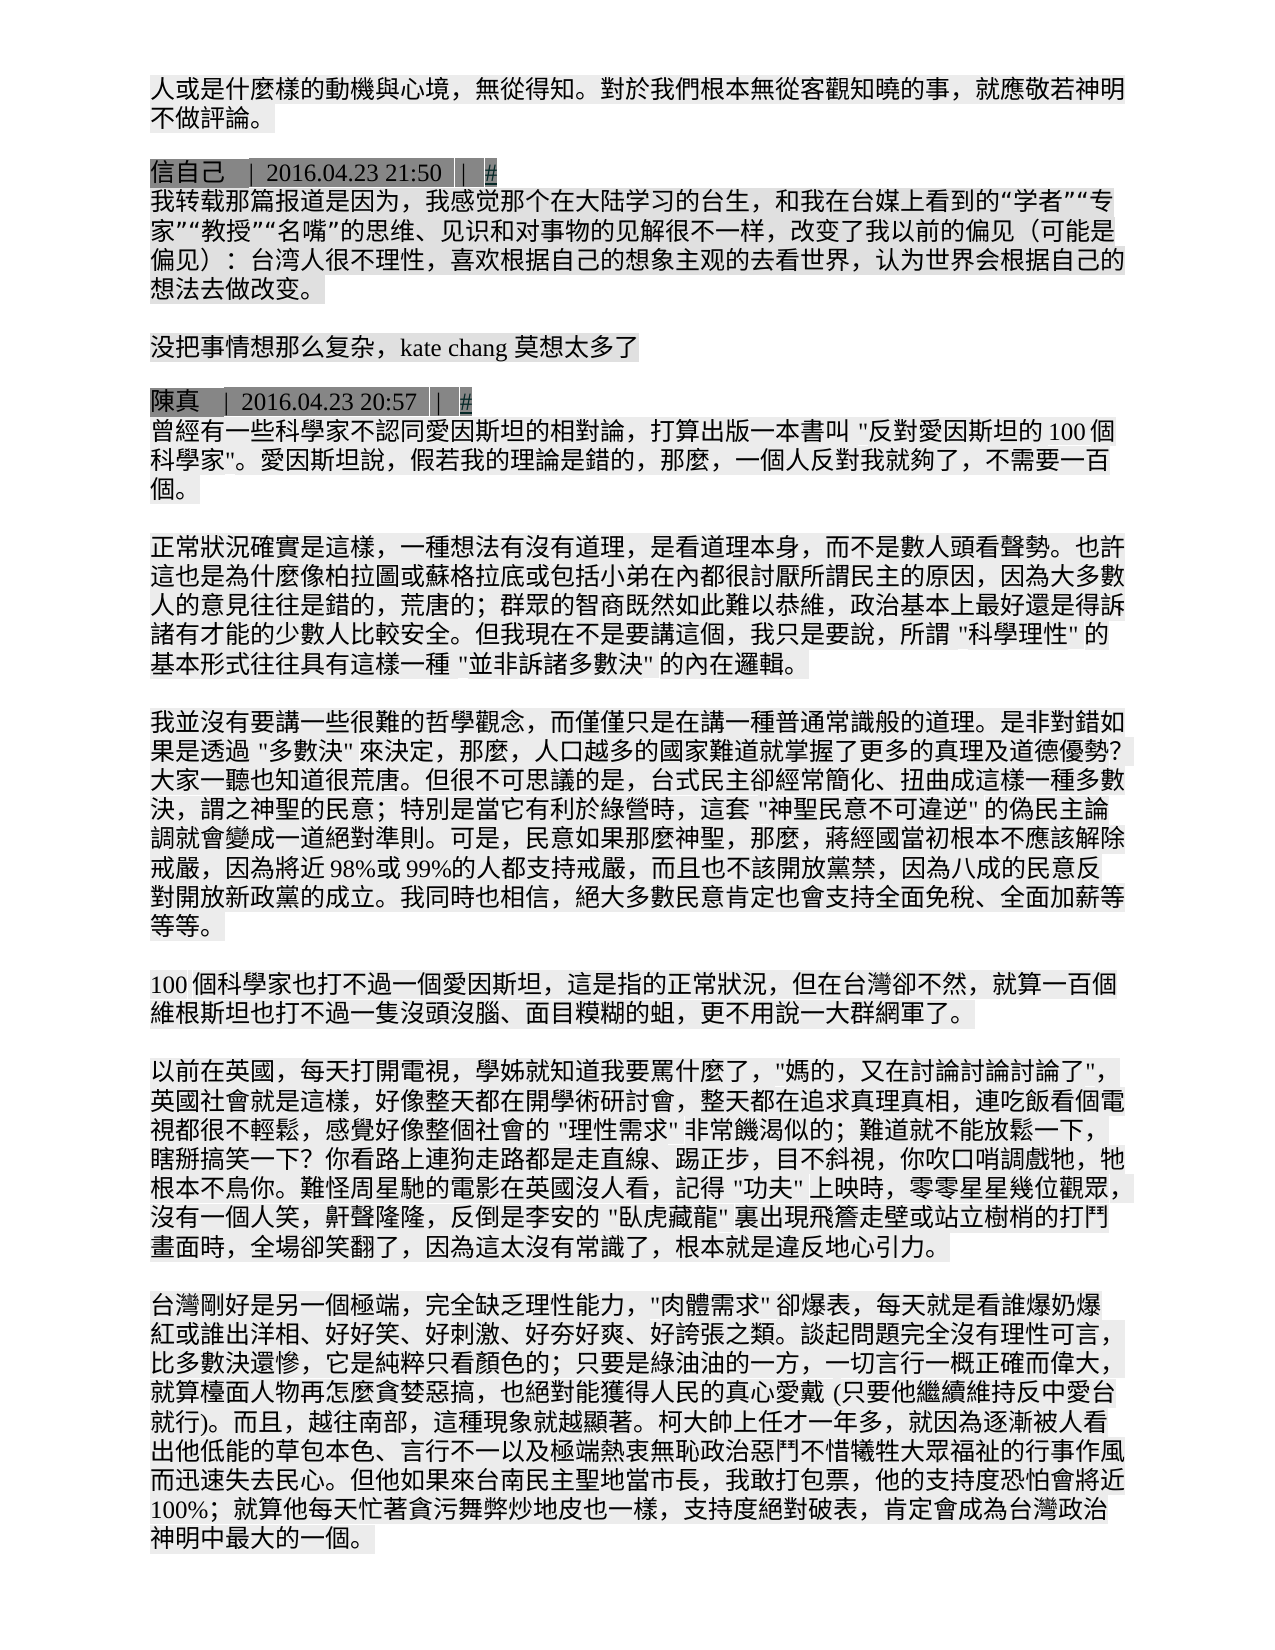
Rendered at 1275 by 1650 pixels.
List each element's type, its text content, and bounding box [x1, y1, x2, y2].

text 曾經有一些科學家不認同愛因斯坦的相對論，打算出版一本書叫 "反對愛因斯坦的100個科學家"。愛因斯坦說，假若我的理論是錯的，那麼，一個人反對我就夠了，不需要一百個。 正常狀況確實是這樣，一種想法有沒有道理，是看道理本身，而不是數人頭看聲勢。也許這也是為什麼像柏拉圖或蘇格拉底或包括小弟在內都很討厭所謂民主的原因，因為大多數人的意見往往是錯的，荒唐的；群眾的智商既然如此難以恭維，政治基本上最好還是得訴諸有才能的少數人比較安全。但我現在不是要講這個，我只是要說，所謂 "科學理性" 的基本形式往往具有這樣一種 "並非訴諸多數決" 的內在邏輯。 我並沒有要講一些很難的哲學觀念，而僅僅只是在講一種普通常識般的道理。是非對錯如果是透過 "多數決" 來決定，那麼，人口越多的國家難道就掌握了更多的真理及道德優勢？大家一聽也知道很荒唐。但很不可思議的是，台式民主卻經常簡化、扭曲成這樣一種多數決，謂之神聖的民意；特別是當它有利於綠營時，這套 "神聖民意不可違逆" 的偽民主論調就會變成一道絕對準則。可是，民意如果那麼神聖，那麼，蔣經國當初根本不應該解除戒嚴，因為將近98%或99%的人都支持戒嚴，而且也不該開放黨禁，因為八成的民意反對開放新政黨的成立。我同時也相信，絕大多數民意肯定也會支持全面免稅、全面加薪等等等。 100個科學家也打不過一個愛因斯坦，這是指的正常狀況，但在台灣卻不然，就算一百個維根斯坦也打不過一隻沒頭沒腦、面目糢糊的蛆，更不用說一大群網軍了。 以前在英國，每天打開電視，學姊就知道我要罵什麼了，"媽的，又在討論討論討論了"，英國社會就是這樣，好像整天都在開學術研討會，整天都在追求真理真相，連吃飯看個電視都很不輕鬆，感覺好像整個社會的 "理性需求" 非常饑渴似的；難道就不能放鬆一下，瞎掰搞笑一下？你看路上連狗走路都是走直線、踢正步，目不斜視，你吹口哨調戲牠，牠根本不鳥你。難怪周星馳的電影在英國沒人看，記得 "功夫" 上映時，零零星星幾位觀眾，沒有一個人笑，鼾聲隆隆，反倒是李安的 "臥虎藏龍" 裏出現飛簷走壁或站立樹梢的打鬥畫面時，全場卻笑翻了，因為這太沒有常識了，根本就是違反地心引力。 台灣剛好是另一個極端，完全缺乏理性能力，"肉體需求" 卻爆表，每天就是看誰爆奶爆紅或誰出洋相、好好笑、好刺激、好夯好爽、好誇張之類。談起問題完全沒有理性可言，比多數決還慘，它是純粹只看顏色的；只要是綠油油的一方，一切言行一概正確而偉大，就算檯面人物再怎麼貪婪惡搞，也絕對能獲得人民的真心愛戴 (只要他繼續維持反中愛台就行)。而且，越往南部，這種現象就越顯著。柯大帥上任才一年多，就因為逐漸被人看出他低能的草包本色、言行不一以及極端熱衷無恥政治惡鬥不惜犧牲大眾福祉的行事作風而迅速失去民心。但他如果來台南民主聖地當市長，我敢打包票，他的支持度恐怕會將近100%；就算他每天忙著貪污舞弊炒地皮也一樣，支持度絕對破表，肯定會成為台灣政治神明中最大的一個。 我跟各位不妨透露一下，柯大帥很想當總統。但我其實只能忍受他當台北市長，而且希望他可以再連任。我相信，在他的英明主政下，八年之後，台灣南北失衡及城鄉差距的問題應該能明顯改善。最好讓台北也能變成綠油油的民主聖地，要不然各位無法體會我平常罵台南究竟是在罵什麼。 言歸正傳。在英國，我能理解這個黨和那個黨、或這群人和那群人之間想法與作法上的不同，即便是在洗腦洗得很嚴重的美國，我也同樣能清楚理解不同團體或政黨之間的基本差別。於是，當這群人或這個黨掌權之後，我大約就能知道他們將會做些什麼。比方說一群人或一個黨或一個團體，如果表明反對獵狐，或是反對某個戰爭，那他基本上就會在這些立足點上盡力從事。 即便是謊話連篇的美國政府也一樣，他的基本立場是不太會變的，他的無數謊言一般是用來推展他的某些既定政策，而不是連基本立場也能全盤撒謊。例如，布希政府為了侵略伊拉克，於是就透過主流媒體，捏造上千個大大小小的謊言來欺騙群眾，贏得支持，發動侵略。如果沒有這些強力放送的謊言，很難發動侵略戰爭；美國民眾並不至於像綠油油的台灣人這樣，愚忠到一種 "不管你怎麼惡搞，我都會無條件強力支持" 的地步。 我不知道各位聽懂不懂這樣一個重大差別？同樣是謊言，但是，美式謊言是為了在一場理性的議論形式中獲勝，等於是做弊的意思；一旦人們發現你做弊，發現你的數據與證據原來全是假的，原來全是撒謊造謠與捏造，那麼，你就會失去人們的支持與信任。這樣一種謊言，基本上仍然維護了我所謂棋賽之所以能藉以存在的那個 "基礎"，那個 "可能性之母"，他只是出老千、偷改分數而已，但他並沒有瓦解整個理性形式。 台式綠油油的謊言卻完全不是這樣。選舉前，他會說我上台後一定要打房打到死打到趴，可是，如果你還有點大腦，理應知道他只是在放屁，他只是要騙你的選票而已；你看，柯大帥選勝之後才幾個月，不但馬上改口說我沒有要打房啊，怎麼可以打房呢，房市是國家經濟命脈啊，怎麼可以打房！進而做出一連串圖利財團與建商的政策，於是建商個個拍手叫好，稱讚柯大帥當市長真是越當越好。選舉前，不是說要照顧小市民，一定要誓死捍衛弱勢者的權益嗎？你信嗎？我當然不信，我又不是笨蛋。但是台灣人竟然會相信。結果呢，比方說柯大帥，請問哪一項政策不是拿所謂小市民與弱勢者開刀。 在野時，不是說什麼自己的國家自己救，青年學子報國的時機到了，誓死反服貿反黑箱嗎？你信嗎？我又不是腦袋進水，我怎麼可能會信。可是，台灣人卻相信這一套。結果呢？人家國民黨明明透明得像顆水晶球，他卻抹黑成反民主的什麼黑箱，抹黑成賣台，如今自己黑到根本伸手不見五指，十分離譜與荒唐；而且，馬上改口說服貿當然要推動，還說什麼這是為了愛台灣。 在野時，說十年不漲電費。你信嗎？我又不是腦子液化，我怎麼可能會信。可是，台灣人竟然相信。結果呢，都還沒上台馬上就改口了，說電費往後只會慢慢漲。 在野時，誓死抗爭，絕不容許馬英九出賣台灣人的健康！絕不容許美國豬肉進口！而且還說，讓美豬進口就是糟蹋咱台灣的艱苦人，這就是黑心政府！全面開戰、揭竿起義的時候到了！黑心馬政府若膽敢讓美豬進口，那就是要和全台灣人為敵！台灣人和這個黑心政權決戰的時機到了！革命的號角將會響起！誓死捍衛台灣人的健康！為了咱子子孫孫世世代的健康與幸福！民進黨全體立委甚至因此霸佔立法院四、五天，夜宿立法院，癱瘓立法院，反對美豬進口，誓死捍衛台灣人的健康與尊嚴！ 媽咧哥逼，你信嗎？我又不是腦子長菜花，我怎麼可能會信。可是，台灣人竟然相信。結果呢，所謂 "準" 農委會主委，根本都還沒上台，連跟美國談判都還沒開始談，他昨天竟然就說要讓美豬進口，而且還講一堆什麼全球化的大道理，並且很有氣魄地說，讓美豬進口是對的，既然是做對的事，雖千萬人，吾往矣，就算要他下台他也必須堅持做對的事。 各位不妨看看底下網址大約 5:53-9:58 及17:00-21: 55的片段： https://www.youtube.com/watch?v=wsRzfqXrWLE 我不知道各位的修養為什麼那麼好？每天看這個政治詐騙集團顛倒黑白胡作非為上下其手扯爛污，怎麼都不會生氣？這種修養是怎麼練的？身為忍教教主，擁有忍功七段的實力，但我還是忍不住心裏的恨。天底下怎麼會有這樣一種謊言形式，居然沒有一句話可信，而且可以隨時任意調整基本說法與評價，可以一下說成白一下說成黑，今天說是十分邪惡的東西，明天又說成是他的一番善良苦心與偉大理念。 我隨手就能舉出幾百個類似的例子。誰能告訴我，這個綠油油的詐騙集團，究竟有沒有哪一句話是真的？究竟有沒有哪個所謂理想具有基本的一致性？我能理解美國那樣一種謊言，為了某個他向來所鼓吹的主張，他會不惜捏造各種謊言與假證據，以便取信於人，以便推展既定政策。但你能不能想像一個黨，每天用無數的美麗主張與謊言來抹黑與指控對手，但是，當他一旦拿到權力之後，所有主張竟然一夕之間可以全部翻盤，彷彿過去種種只是一場夢，一場誤會，大家別太當真。 我能理解詐騙集團有可能用某個方法欺騙某人一次，但我沒法理解，為什麼同一個詐騙集團，竟然可以用同樣的方法每天騙某些人騙上幾百幾千次，而且每次都是馬上騙馬上得手馬上拆穿，但這些信徒卻始終堅心不移地相信這個詐騙集團。這大概是我生平所見最 "虔誠" 的一種 "宗教" 了，不管主教們怎麼胡扯怎麼扯爛污怎麼貪贓枉法，不管謊言拆穿幾千幾萬次，信徒們始終屹立不搖，虔誠到底。 這意味著，在這極端封閉的小島上，理性、思索與議論、真理是非與善惡、乃至意義與價值等等，事實上是絲毫不起作用的，唯一起作用的是根據顏色所畫分的敵我。當你成為敵人，對方只須消滅你，而根本無須跟你做什麼理性思索與議論。這樣一種可說前所未見 (至少我沒見過) 的社會發展模式，你想它會逐步走向文明與發展，還是走向衰亡與混亂，走向一種不可測的巨大風險與未來？如果講社會太沉重，那你不妨就把社會想像成一個人，或想像成你的家人好了；當你的家人以這樣一種對於詐騙集團絕對信仰、徹底虔誠的方式生活時，你會不會為他的將來捏一把冷汗？ 一點題外話： 藍綠兩黨，一個無所不騙，一個溫吞無能，後者面對前者，似乎連一點點對抗能力也沒有，只會一味任人宰割。後者曾經擁有三分之二以上的權力席次，八年來依然一路被人壓著打，白的全抹成黑。如果連大權在握時都無能對抗，那我不知道這個黨活著幹什麼，應該要有個具有行動力的黨來取而代之。 於今之計，對付騙子的最好方法就是監督他徹底實踐過去所信誓旦旦的種種理想；若有反覆，就應起而抗爭，而不是只會在臉書挖苦灑口水或酸言酸語。請問詐騙集團會在乎是非善惡嗎？他會怕你挖苦嗎？他會因為廉恥而停止行騙做惡嗎？ 至於那些純屬虛構、藉以奪權撈錢的所謂理想，如果不實踐一下，人們會清醒過來發現這一切全是騙局嗎？例如，怎麼可以犧牲台灣主權？所謂漢賊不兩立，怎麼可以和共匪做生意？怎麼可以只會在護照上貼什麼台灣國貼紙，應該改國號、改國旗國歌，制定台灣共和國憲法才對。 還有，核四都能停工，更何況更加危險一百倍的核一、核二及核三廠，應立即無條件除役廢廠，否則，難道是要讓美麗台灣世世代代的子子孫孫陷入核污染的風險嗎？美國豬肉當然更是絕不允許進入台灣，那可是喪權辱國、出賣國人健康的台奸行徑啊，應該鼓吹大眾起來革命，推翻任何讓美豬進口的黑心政權！！ 必須實踐的理想真是太多了，大家務必支持民進黨，做為其後盾，助其實踐理想，讓台灣共和國--咱ㄟ母親，成為美麗的東方瑞士新國度。 [150, 417, 1125, 1554]
text 陳真 | 2016.04.23 20:57 | # [150, 387, 1125, 417]
text 自從二、三十年前的各種採訪經常吃了啞巴虧之後，我就幾乎不再受訪。許多時候，訪問者有意無意就會扭曲受訪者的意思，或是以一種違反當事人心意的方式去呈現。一個人，除非他是公眾人物，否則往往會吃點啞巴虧，旁人看了報導，很可能會對你這個人產生錯誤的理解與印象。 我舉一個個人的慘痛經驗為例。1993年，我剛考上專科醫師，有一天，突然接到剛從美國返台擔任門諾醫院院長的電話，我之前並不認識黃院長，不知道他為什麼會打電話給我。他在電話中問我有沒有認識精神科醫師可以介紹一下，看能不能請他去門諾醫院看診；不用看很多診次，光是一周看一個診可以，主要是因為醫院面臨評鑑，必須有精神科的存在，以免醫院被降級。 在這之前，門諾從來就沒有精神科門診，等於是需要一位醫師去創立精神科。這很重要，因為台灣的醫院評鑑政策把 "有沒有設立精神科" 訂定為一個極其重要的評鑑指標。 於是我就請院長去找某位醫師，我說那位醫師正在找工作。幾天後，院長又打電話來，說他們接洽了我介紹的那位醫師，但是對方開價一個月四、五十萬薪水，門諾付不起這個錢。 我聽了很不爽，心裏覺得我介紹的這位醫師顯然是趁人之危，趁著門諾醫院面臨評鑑需要開設精神科的艱難時刻，獅子大開口。於是我就說，不然我自己來好了，我可以每周六從沙鹿去花蓮門諾看診。因為一大早要看診，我都是搭火車前一晚深夜抵達花蓮。我跟黃院長說，我一毛錢薪水也不用，因為門諾醫院長年以來善待貧窮的原住民，我很佩服這醫院；我不要薪水，也不需要車馬費，吃住我完全自理，不花醫院一毛錢。 於是，我就在門諾醫院開設起精神科來。不久之後，有些新聞記者聞風而來，要求採訪。至今每次回想起報紙上那些採訪內容，我就覺得很痛苦，感覺就像人格被人給扭曲了抹黑了一般。 你知道報紙上是怎麼報導的嗎？不但說我是精神科權威，而且還說我懷抱著什麼偉大的愛心，不遠千里而來服務偏遠地區的原住民病患等等。這樣一些報導，旁人看了，心裏會怎麼想？醫界同事看了，心裏會怎麼想？人家說不定會以為我很樂意如此被報導，或是以為我故意自抬身價、自我膨漲，但我那時才剛取得專科醫師執照，怎麼會是什麼權威？每星期六來看一次門診，稱得上什麼愛心奉獻？ 我原本很想要求報紙更正，但後來忍了下來，因為不想讓門諾醫院感到為難。差不多也是在那時候，我在沙鹿童綜合醫院也是當一人主任。剛上任時，有一天，看見院內大廳牆上貼著大海報，竟然也說我是權威。我氣炸了，當場當著一堆病患的面前把海報撕下，丟到垃圾桶。幾天後，醫院方面又重新製作了一張海報貼上，仍然還是說我是權威，於是我又跑去把它撕下。後來，院方也許終於相信我並不喜歡這樣一種吹捧，於是就沒再張貼海報。 重點是，海報可以撕，但是報紙一旦登出來，你往往也只好啞巴吃黃蓮。你明明沒有那樣一種意思或那樣一種心情，對方卻硬要以一種極其庸俗的表達方式來呈現你這個人或你的想法，但這樣一種呈現往往是極度扭曲的。許多時候，你根本從來沒講過那樣的話，或甚至表達的是完全相反的想法，但記者卻很可能硬把一些話給塞到你嘴裏，說是你講的。 有時在報上看到一些報導說什麼哪個醫師好有愛心、醫術好厲害哦，我心裏也會想，哇！這個醫師怎麼這麼不要臉，這樣一點雞毛蒜皮的小事也能讓記者報導說成什麼偉大不凡的愛心奉獻，這麼一點極其平凡的學識技能也能膨風成什麼名醫。可是，也許真相是這位被報導的醫師同樣也正為此氣得跳腳也說不定。 同理，任何一個非公眾人物，我們其實很難確切理解當事人真正的心意或想法，我們頂多只能從文字本身所敘述的基本事實與是非對錯上去做回應。至於當事人究竟是個什麼樣的人或是什麼樣的動機與心境，無從得知。對於我們根本無從客觀知曉的事，就應敬若神明不做評論。 [150, 75, 1125, 133]
text 信自己 | 2016.04.23 21:50 | # [150, 158, 1125, 188]
text 我转载那篇报道是因为，我感觉那个在大陆学习的台生，和我在台媒上看到的“学者”“专家”“教授”“名嘴”的思维、见识和对事物的见解很不一样，改变了我以前的偏见（可能是偏见）：台湾人很不理性，喜欢根据自己的想象主观的去看世界，认为世界会根据自己的想法去做改变。 没把事情想那么复杂，kate chang 莫想太多了 [150, 188, 1125, 362]
